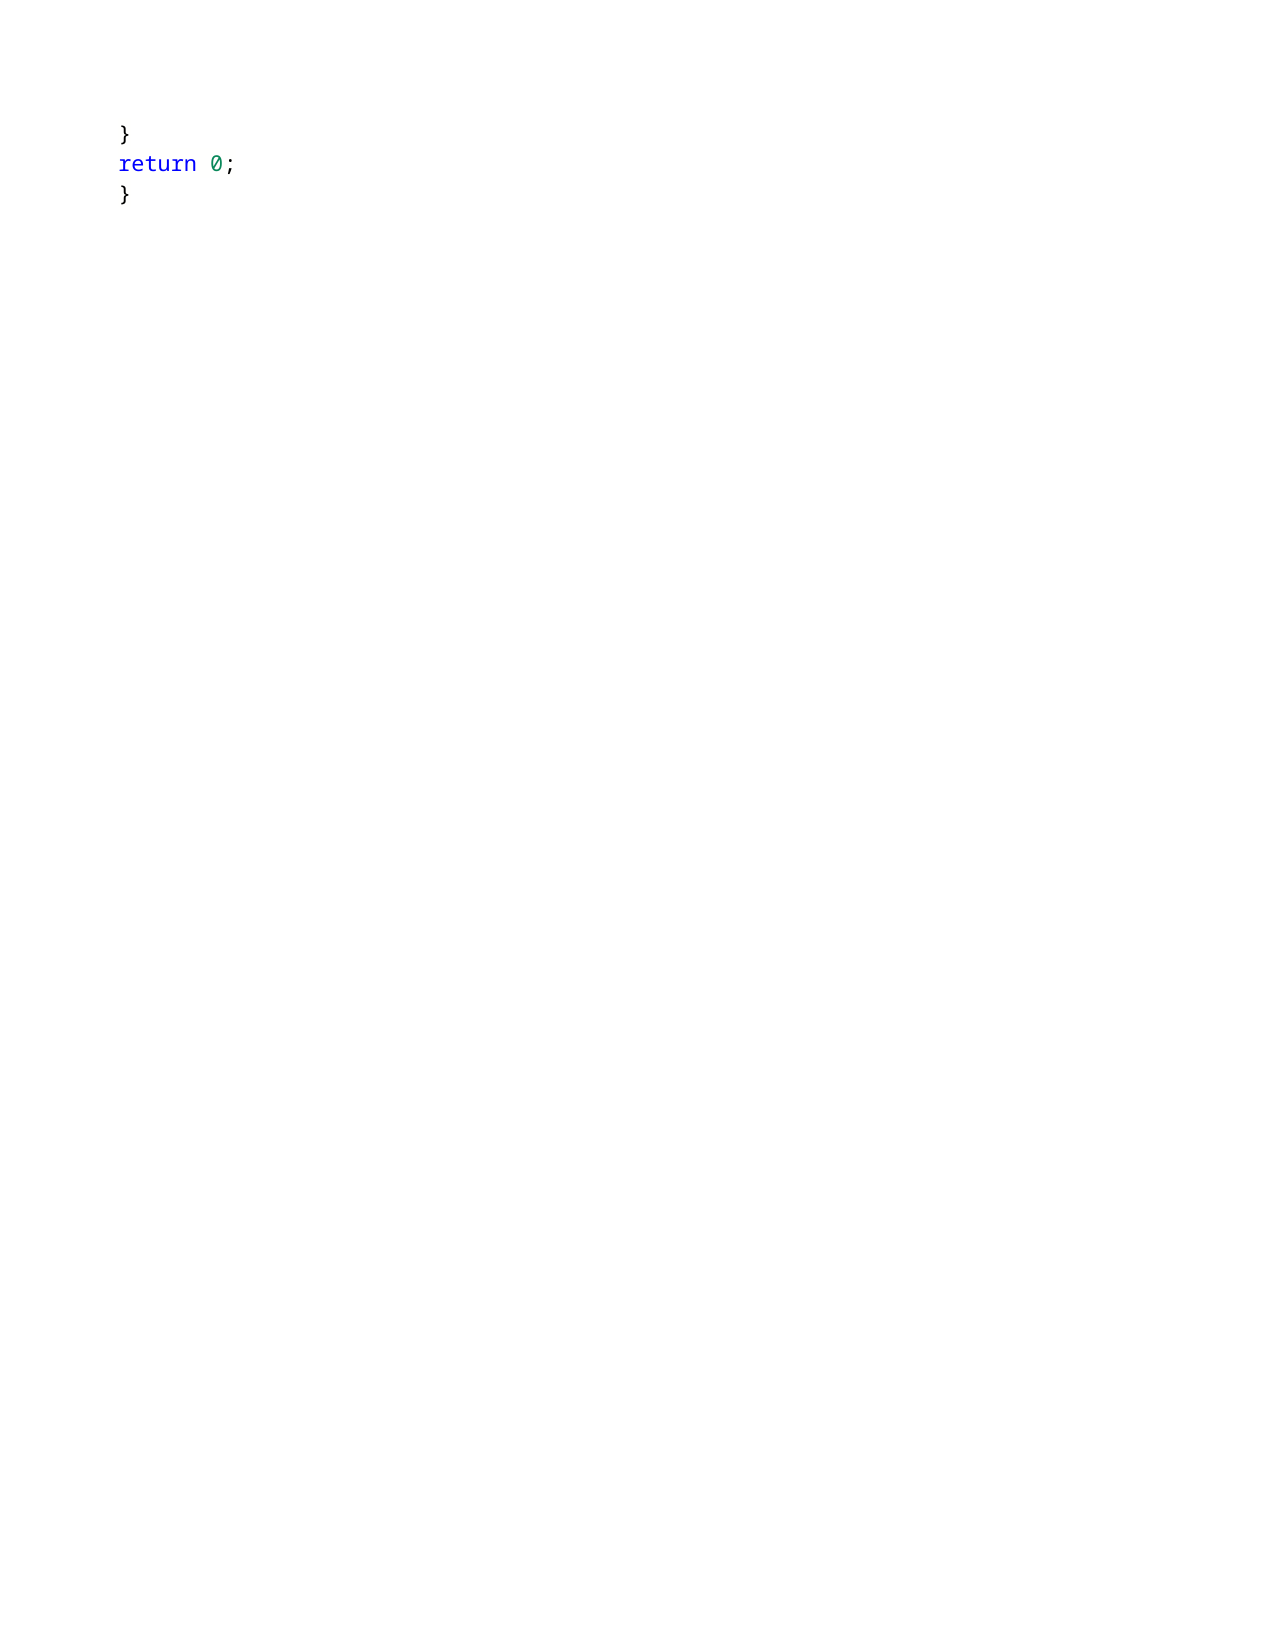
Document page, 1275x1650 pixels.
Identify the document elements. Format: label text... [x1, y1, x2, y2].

text } [118, 118, 1157, 148]
text return 0; [118, 148, 1157, 178]
text } [118, 178, 1157, 207]
